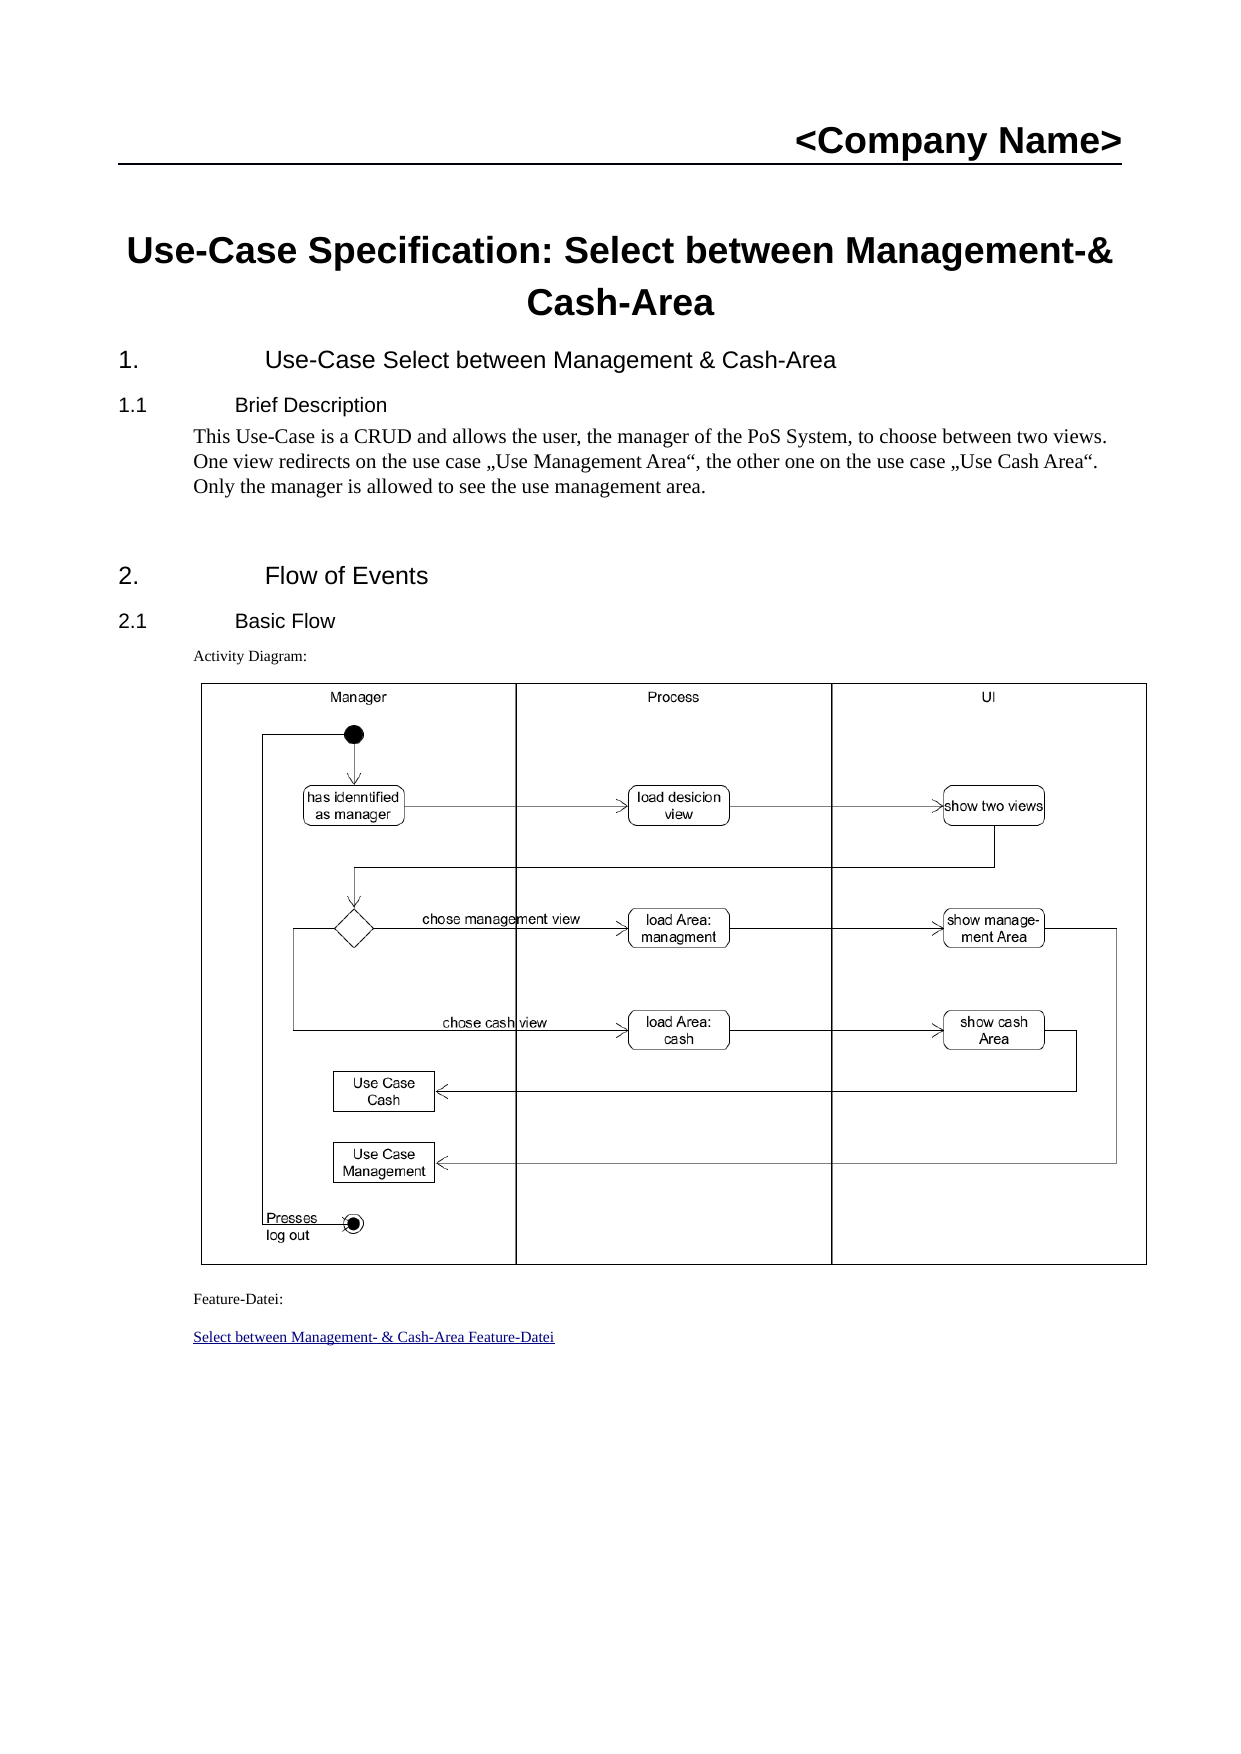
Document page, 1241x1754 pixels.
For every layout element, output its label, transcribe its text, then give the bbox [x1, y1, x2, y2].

subtitle 2.1 Basic Flow [118, 608, 1122, 633]
text Activity Diagram: [193, 639, 1122, 664]
picture [193, 677, 1155, 1271]
text Use-Case Specification: Select between Management-& Cash-Area [118, 177, 1122, 323]
subtitle 1. Use-Case Select between Management & Cash-Area [118, 344, 1122, 373]
text Feature-Datei: [193, 1283, 1122, 1308]
subtitle 1.1 Brief Description [118, 392, 1122, 417]
subtitle 2. Flow of Events [118, 561, 1122, 589]
text Select between Management- & Cash-Area Feature-Datei [193, 1320, 1122, 1345]
text This Use-Case is a CRUD and allows the user, the manager of the PoS System, to choose between two views. One view redirects on the use case „Use Management Area“, the other one on the use case „Use Cash Area“. Only the manager is allowed to see the use management area. [193, 423, 1122, 498]
